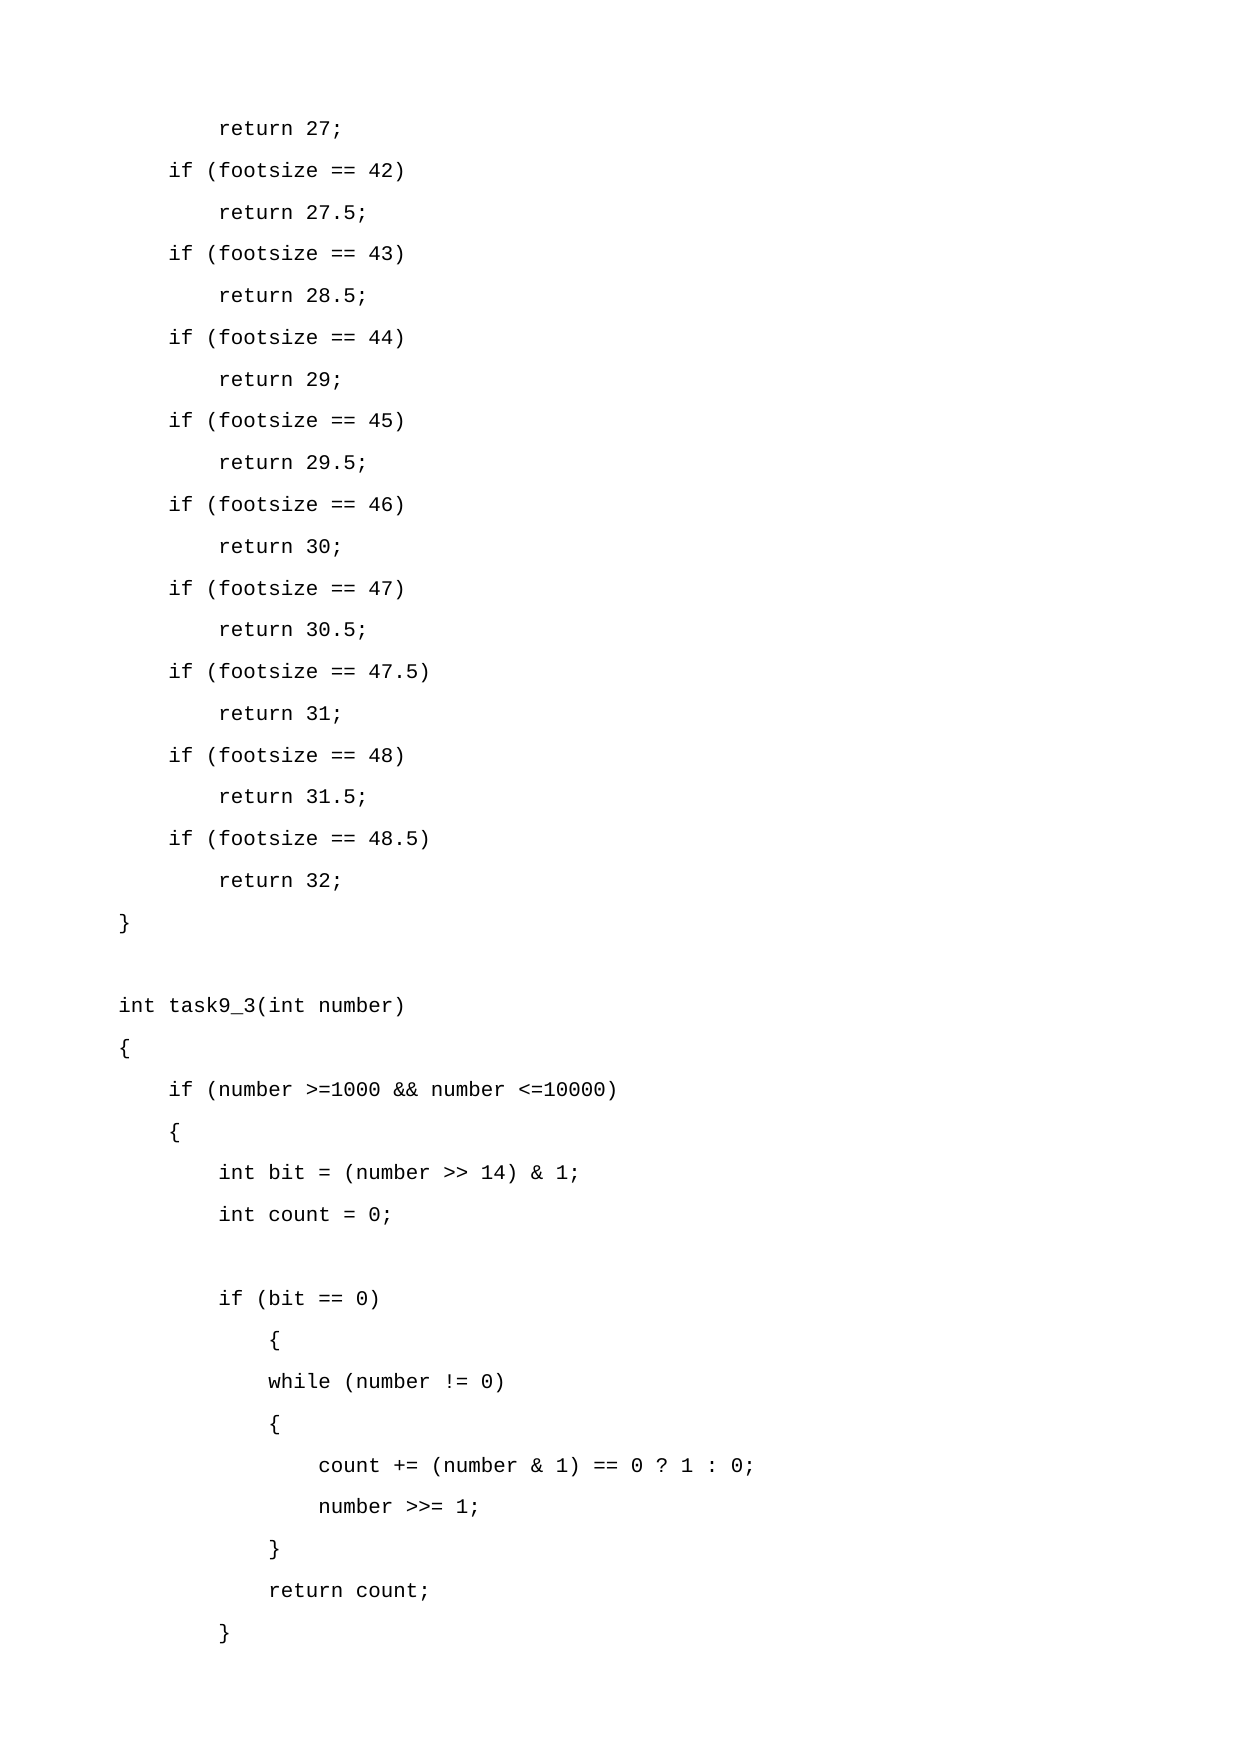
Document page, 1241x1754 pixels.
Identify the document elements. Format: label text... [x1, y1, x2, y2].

text if (footsize == 47.5) [118, 661, 1152, 685]
text if (number >=1000 && number <=10000) [118, 1079, 1152, 1102]
text if (bit == 0) [118, 1288, 1152, 1311]
text if (footsize == 45) [118, 411, 1152, 434]
text } [118, 1622, 1152, 1646]
text return 31.5; [118, 786, 1152, 810]
text return 28.5; [118, 285, 1152, 309]
text return 29.5; [118, 452, 1152, 476]
text if (footsize == 47) [118, 578, 1152, 601]
text if (footsize == 48.5) [118, 828, 1152, 852]
text number >>= 1; [118, 1497, 1152, 1520]
text if (footsize == 46) [118, 494, 1152, 518]
text int task9_3(int number) [118, 995, 1152, 1019]
text count += (number & 1) == 0 ? 1 : 0; [118, 1455, 1152, 1478]
text int count = 0; [118, 1204, 1152, 1228]
text if (footsize == 44) [118, 327, 1152, 351]
text return 27.5; [118, 202, 1152, 225]
text if (footsize == 42) [118, 160, 1152, 183]
text int bit = (number >> 14) & 1; [118, 1162, 1152, 1186]
text { [118, 1329, 1152, 1353]
text { [118, 1121, 1152, 1144]
text if (footsize == 48) [118, 745, 1152, 768]
text return 32; [118, 870, 1152, 894]
text return 30; [118, 536, 1152, 559]
text return 30.5; [118, 619, 1152, 643]
text return 27; [118, 118, 1152, 142]
text while (number != 0) [118, 1371, 1152, 1395]
text } [118, 912, 1152, 935]
text } [118, 1538, 1152, 1562]
text return count; [118, 1580, 1152, 1604]
text { [118, 1413, 1152, 1437]
text { [118, 1037, 1152, 1061]
text return 31; [118, 703, 1152, 727]
text if (footsize == 43) [118, 243, 1152, 267]
text return 29; [118, 369, 1152, 392]
